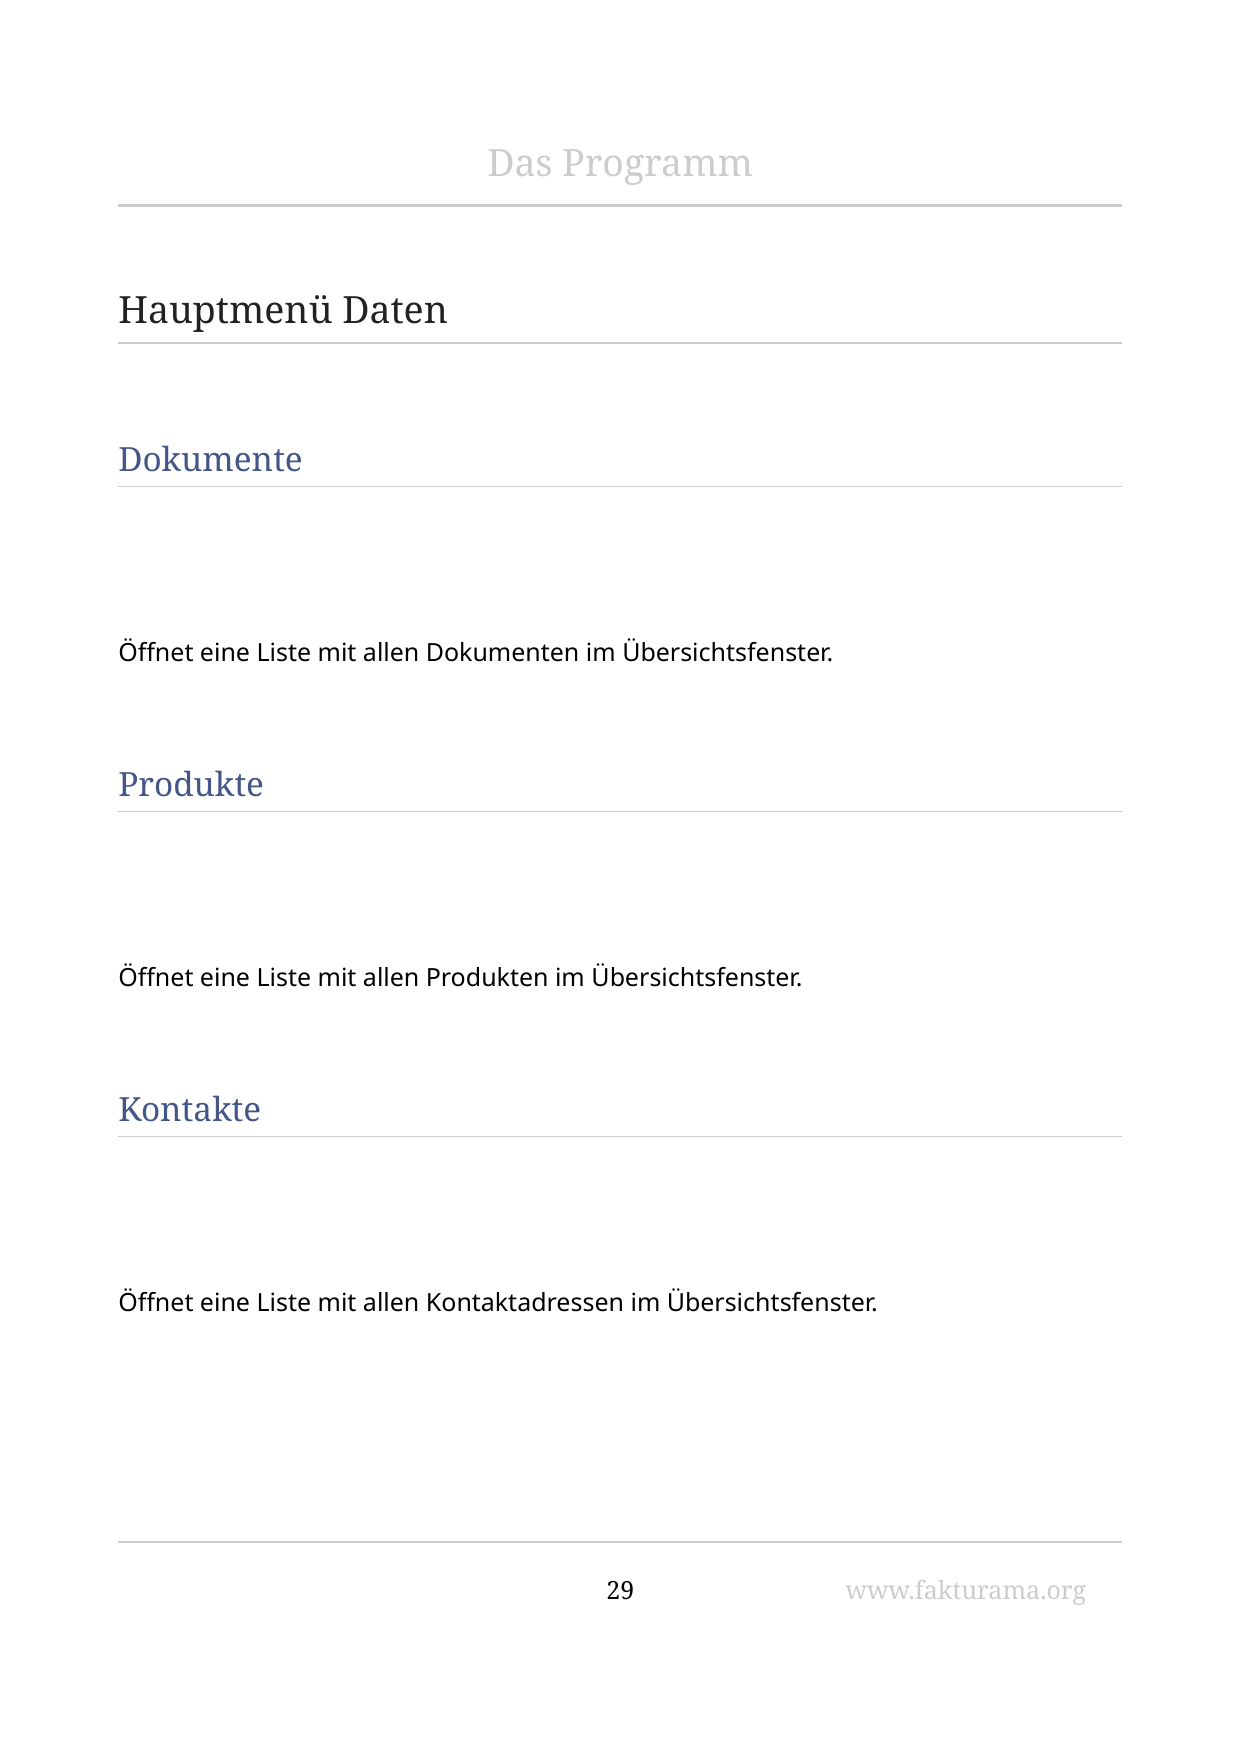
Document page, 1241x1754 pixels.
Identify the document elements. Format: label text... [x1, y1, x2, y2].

text Öffnet eine Liste mit allen Kontaktadressen im Übersichtsfenster. [118, 1285, 1122, 1319]
subtitle Produkte [118, 761, 1122, 811]
text Öffnet eine Liste mit allen Dokumenten im Übersichtsfenster. [118, 635, 1122, 669]
subtitle Kontakte [118, 1086, 1122, 1136]
subtitle Dokumente [118, 436, 1122, 486]
text Öffnet eine Liste mit allen Produkten im Übersichtsfenster. [118, 960, 1122, 994]
subtitle Hauptmenü Daten [118, 283, 1122, 342]
